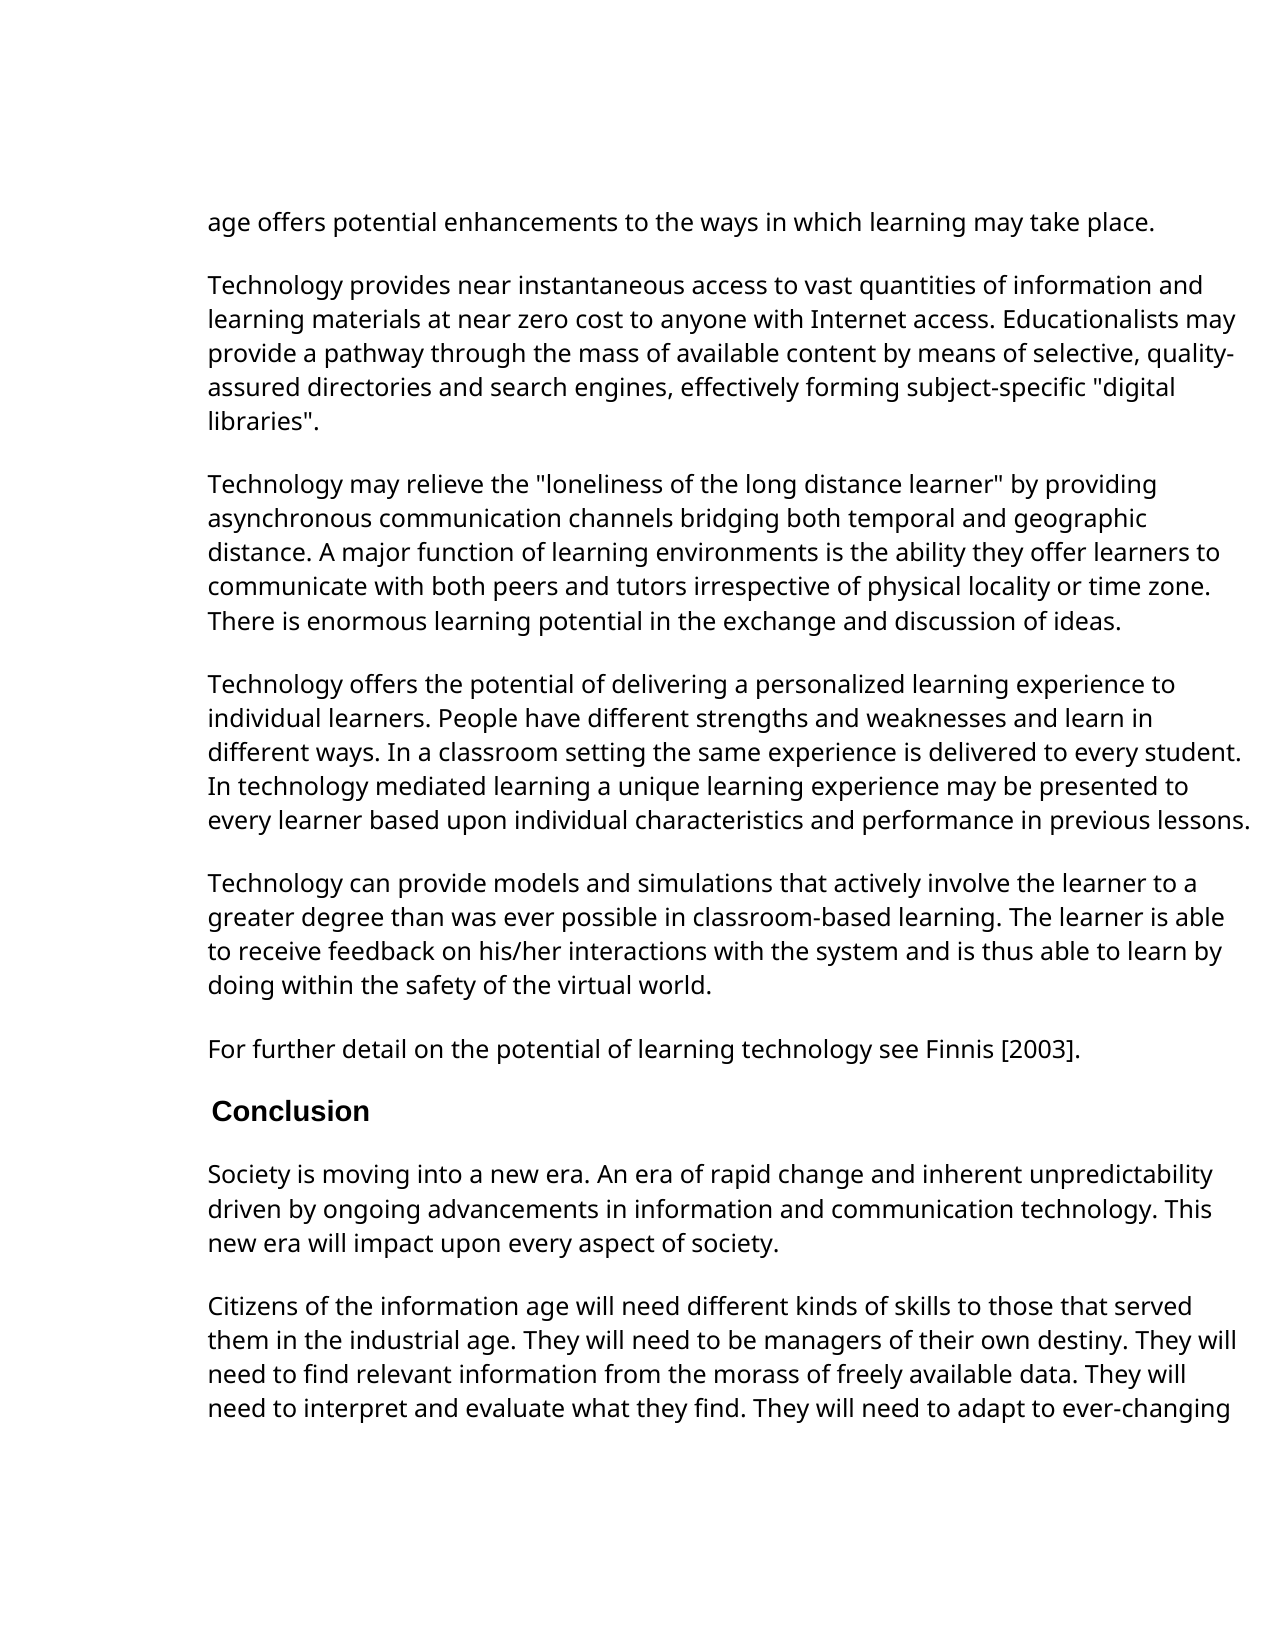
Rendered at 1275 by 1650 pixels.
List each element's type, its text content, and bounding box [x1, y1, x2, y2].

table_cell [2, 150, 186, 1446]
table_cell This paper is available as a PDF eBook. Abstract There is widespread belief that society is moving from the industrial age to the information age. This paper discusses what is meant by the term information age and how society will differ from the industrial era of the previous two centuries. In particular it considers the impact upon learning, both in terms of differences in the type of learning that will be required to survive and thrive in this new era, and of the new and improved methods it brings which might enhance the learning process. What is the Information Age The 1990s heralded an era of dramatic and rapid improvement in information and communication technology accompanied by price falls which made the technology accessible to an ever-increasing audience. The proliferation of the Internet and World Wide Web gave this massive audience unprecedented access to vast quantities of information, as well as enabling communication and the formation of alliances unhindered by physical distance or national/political borders. Numerous commentators have remarked that this new period will have an impact upon society as great as that seen by the industrial revolution of two centuries previously which saw the emphasis shift from agriculture to manufacturing. This new era has been variously termed the information age, new economy, information society, knowledge economy etc. The reality of the concept (at least) is witnessed by Google [http://www.google.com] searches returning 770,000, 880,000, 643,000 and 173,000 hits on these four phrases respectively. This paper uses the term information age to reflect the author's belief that the enormity of technological change will have more than just an economic impact. Small [2002] believes methodologies which were successful in the industrial age are no longer applicable due to the inherent unpredictability of rapidly changing technology. "It is not just that there are new rules or that some of the rules have changed. The new rules which apply in the digital world of communications and e-commerce are sometimes the exact opposite of the proven and accepted dogmas which apply in the conventional world". Characteristics of the Information Age Change in the industrial age tended to be planned and predictable. This is no longer the case. Intel founder G. E. Moore observed in 1965 that computing power was growing exponentially, doubling around every eighteen months (specifically Moore's observation concerned the number of transistors per square inch, but it has been shown to be valid for processor power and data density). Moore's observation continues to hold and has become known as Moore's law. The industrial age has been dominated by large corporations. Their size meant they could benefit from economies of scale and provided high entry barriers to would be competitors. Big corporations are generally organized as militaristic style hierarchies with a chief executive officer delegating control through numerous layers of management to operational personnel at "the bottom". Operational staff were usually employed on rigid contracts with fixed job descriptions and much of their role could be described as algorithmic (eg a worker might be trained to pull lever B whenever light C comes on). IBM was a classic example of he large industrial age corporation. Its fall from grace as the world's leading computer manufacturer has been attributed to its inability to respond fast enough to the changing market. Whittle [1997] writes "nimbler competitors offered change, ready or not, to the market before IBM could because of its rigidly hierarchical structure that devalued individual initiative." The rapidity and unpredictability of change inherent in the information age will demand increased responsiveness and flexibility from the businesses and organizations of tomorrow. Top-down hierarchies will be replaced by more egalitarian ad-hoc teams and partnerships in which all members are valued and rewarded for their individual ability to contribute to the whole. The job description will be consigned to the wastepaper basket as roles change continually to take advantage of ever-evolving opportunities. One of the perversities of the industrial age was that it would spend several years and thousands of pounds training individuals to do particular jobs. As soon as they had mastered their chosen field they would be encouraged to aspire to promotion to management, at which point they would cease to carry out the role they had been so expensively prepared for. The exalted status of management found in traditional hierarchies is likely to diminish as self-managed teams increasingly become the standard organizational model. Companies that have experimented with self-managed teams have found impressive results. Williams [1995] reports that "3M has seen [self-directed work teams] make improvements in products, services and processes while increasing customer responsiveness and flexibility. At the same time, these teams have lowered operating costs, increased productivity and decreased cycle times." Armstrong [2001] reports that self-managed teams at Bell "gained a whooping 26% sales increase and a 6% customer service quality increase" over more traditionally managed teams. Allen and Economy [2000] report successes of self-managed teams in organizations as diverse as the San Diego Zoo, Boeing and the Star Tribune newspaper. In an article for Wired magazine, Kelly [1999] predicted the number of enterprises in the U.S. would double by 2020 and that the number of workers per enterprise would halve to just three. It further predicted that many workers would be engaged in more than one enterprise, a phenomenon it terms "polyemployment". This suggests society is moving from the division between managers and managed to a situation where everyone manages, or owns, their own career. The information age has the potential to empower individuals, economically and otherwise. In addition to raising the status of the humble employee, we now have access to greater information than ever before allowing us to make more informed decisions as consumers and citizens. We have greater choice in how we spend our hard-earned money, and have a greater range of businesses and service providers from around the globe competing for our custom. It is often said that knowledge is power. Traditionally knowledge has been jealously guarded by those in authority, either in government or boardrooms. In the information age knowledge, and thus power, will be diffused. Traditionally the mass media has been few-to-many in nature. A relatively small number of publishers and broadcasters have been able to transmit their message for passive absorption by the masses. The Internet and World Wide Web offer a many-to-many communication medium. Every individual with 'net access can speak to the world through the numerous discussion forums such as USENET or the many proprietary bulletin boards, or by publishing on the Web. Challenges of the Information Age The shift in the role of the citizen from that of industrial age "factory fodder" to empowered individual brings unprecedented potential and opportunity, but it also bestows greater responsibility. It is said that a little knowledge is a dangerous thing, but now we all have access to considerably more than a little. This suggests the need for appropriate learning opportunities to be accessible to all. For many the case of having access to insufficient information has been replaced by the new problem of having access to an overwhelming amount of information, so much so that it can be almost impossible to find what we need from the morass of irrelevance clogging the metaphorical superhighway. This has been termed "information overload". The ease with which anyone from college professor to disturbed adolescent may publish "information" demands a high degree of discernment on the part of the seeker. This paper has thus far considered the impact of the information age on humanity as a whole. In technologically sophisticated countries it is now reasonable to assume that the vast majority of the population will have some form of access to information and communication technology. However, it is sobering to reflect that some 90% of the world's population does not have Internet access, based upon figures by Global Reach [http://www.glreach.com/], September 2002. These tend to be the people of the world's least developed countries. For them, far from being a liberating and empowering force, technology threatens to exacerbate their disadvantage by further excluding them from the information-centred world. What is Learning? Learning may be defined as the process of gaining knowledge, skills or experience. Meaningful learning is that which equips the learner to apply his/her newly acquired abilities in authentic and novel situations. We all learn throughout our lives as a result of our experiences and our reflections upon them. However, this paper is concerned only with learning as a process that has been consciously chosen by the learner and/or educator. Learning is an active process. Learning cannot occur without the involvement of the learner. The best educators are those that most successfully create the conditions under which learning may take place. People learn for a variety of reasons. The most basic of which is survival, this is why we learn what's good to eat and what isn't and who we can trust. A further reason is societal pressure. In most developed countries the law requires that children receive full time education for a decade or so. Family and peer pressure can also be a powerful motivator. The realisation that increased knowledge and skills lead to a higher status and better-paid job also drives us to learn. And many choose to learn purely out of interest and/or enjoyment. There are a number of (competing) theories of how learning take place. Additionally, a number of different learning styles have been suggested. Whilst psychology has yet to provide a definitive explanation of the learning process, it seems clear that learning can be of different types, and that different people learn best in different ways. Learning and Education The vast quantity of information freely available to anyone seeking it, raises the question of what role education may play in the information age. The following suggests some possible answers: · Often, learners are unaware of what it is that they need to learn. Education can guide the learner through the mass of available knowledge towards that which is most appropriate to their particular needs. · Whilst children are born naturally curious about their world they might not have the natural desire to acquire the basic literacy, numeracy and other skills essential to modern citizenship. Education can "sell" the advantages of mastering these basics as well as providing a taster of the broad range of fields of human endeavour with a view to enabling the individual to identify those he/she wishes to pursue further. · Education can provide feedback on the learner's progress. It can identify strengths and weaknesses, provide more detailed explanation in the case of difficulty, and provide remedial pathways where appropriate. · Reputable educational institutions can provide learners with certification as proof they have attained a certain level of competence in a given discipline. Learning Theories B.F. Skinner (1904-1990) is associated with the approach to learning known as behaviourism. Skinner conducted experiments in which pigeons and rats were taught to obtain food pellets by performing certain actions, eg pecking a lever a certain number of times. Skinner asserted that learning occurs through operant conditioning. This is based upon the idea that organisms operate on their environment. If an action has positive consequences for the organism it is more likely to repeat that action, if the consequences are undesirable then the action is less likely to be repeated. [PageWise, 2002] Skinner's approach has been used "to teach mentally retarded and autistic children, … in industry to reduce job accidents, and … in numerous applications in health-related fields." [PageWise, 2002]. However some kinds of learning are not easily explained by conditioning, eg "those cases where skills are used in a highly flexible way, as in the use of language; … where people do things that lead only to intangible rewards; … where people appear to learn passively by observing others' actions". [Tennant, 1997] Skinner's 1971 work "Beyond Freedom and Dignity" drew criticism because it appeared to deny the essential human attributes of free will and dignity and declared "man's actions were nothing more than a set of behaviours that were shaped by his environment, over which he had no control." [PageWise, 2002] According to Tennant [1997] the influence of behaviorism on adult education is "most apparent in the literature on behavioural objectives". Behavioural objectives are formulated using language that refers to observable behaviour only, eg "describes", "identifies", "explains", "predicts"… Criticisms of such predefined objectives include: they are inappropriate for certain types of learning, eg music, drama etc.; they fragment learning into many narrow categories and in so doing fail to address the "big picture"; they are concerned only with the outcomes and not the process of learning; they cannot describe the acquisition of general ideas which are applicable in a variety of contexts; they cannot account for subjective outcomes, eg the development of self-concept; they ignore peripheral learning, ie that which lies beyond the formal syllabus but frequently occurs in any course of study; they do not account for changing learner needs as learning takes place. The theory of cognitivism was developed in response to observed deficiencies in behaviorism, eg Bandura and Walters [1963] found individuals could produce behaviour without it being reinforced, merely from observing it in others, and this behaviour could appear some time after the initial observation. Cognitivism seeks to understand the internal processing which takes place between stimulus and response. A key feature of cognitive theory is that of the schema, our internal knowledge structure. The schema concept was described by Piaget in relation to infant and childhood learning, but is also applicable to adults. When we encounter a novel idea we may, if it fits our existing schema, assimilate it into our current understanding. Where it conflicts with what we believe we must change our schema to accommodate the new knowledge. [Hayes, 2002] A particular challenge to behaviourism came from Chomsky's theory of language acquisition. Chomsky argued that human beings are endowed with an internal understanding of the fundamental rules of language that allow us to develop language skills far in excess of those which would result purely from environmental conditioning. Gross and McIlveen [1997] give the following evidence supporting Chomsky's view: language acquisition appears to occur in a culturally universal and invariant sequence of stages; native speakers use language creatively, i.e. they are able to produce sentences of a form they have not previously encountered; children spontaneously use grammar rules they have never heard or been taught; the meaning of a sentence is more than the meaning of its individual words and varies according to context; babies as young as two days have been shown (by Eimas) to be able to discriminate between 'ba' and 'pa' sounds; studies of twins (by Malmstrom and Silva) have shown the existence of private languages intelligible only to the twins, such languages share certain features with ordinary languages. Knowles (1913-97) differentiated between the needs of adult learners and juveniles and used the term andragogy to describe the specific methods which should be employed in the education of adults. Smith [1996] summarizes Knowles' andragogy thus: The adult learner moves towards independence and is self-directing. The teacher encourages and nurtures this movement. The learner's experience is a rich resource for learning. Hence teaching methods include discussion, problem-solving etc. People learn what they need to know, so that learning programmes are organized around life application. Learning experiences should be based around experiences, since people are performance centred in their learning. Andragogy requires that adult learners be involved in the identification of their learning needs and the planning of how those needs are satisfied. Learning should be an active rather than a passive process. Adult learning is most effective when concerned with solving problems that have relevance to the learner's everyday experience. Constructivism asserts that people construct their own individual mental models of the world in order to make sense of their experiences. Learning is the process of adding to or refining this mental model. The key to effective learning is thus to involve the learner as actively as possible in the learning process. On Purpose Associates [Constructivism] describes how constructivism impacts on learning: There is no standardized curriculum. Curricula are customized to the students' prior knowledge, and hands-on problem solving is emphasized. Educators focus on making connections between facts and fostering new understanding in students. Instructors tailor their teaching strategies to student responses and encourage students to analyse, interpret, and predict information. Teachers also rely heavily on open-ended questions and promote extensive dialogue among students. Assessment is part of the learning process and students play a larger role in judging their own progress. There are no grades or standardized testing. Significant proponents of the constructivist approach include Bruner and Jonassen. Kearsley [Constructivist Theory (J. Bruner)] identifies three key principles arising from Bruner's work: Instruction must be concerned with the experiences and contexts that make the student willing and able to learn (readiness). Instruction must be structured so that it can be easily grasped by the student (this may be achieved by "spiral organization", in which the same concepts are revisited multiple times with greater detail and complexity being added with each treatment). Instruction should be designed to facilitate extrapolation and/or fill in the gaps (the learner should be encouraged to go beyond the information given) The importance of dialogue is stressed by Jonassen, quoted by Mergel [1998], who states "Constructivists ... believe that much of reality is shared through a process of social negotiation..." Learning in the Industrial Age Industrial age education generally took place throughout childhood, adolescence and early adulthood, ending (apart from occasional training courses) once working life began. In the traditional model students sat in rows of chairs facing a teacher standing before a blackboard. The teacher would speak and the students made notes, occasionally asking questions. Students would complete exercises to test their comprehension and practice their ability to apply the subject matter. The teacher would monitor progress and offer guidance before demonstrating the correct solution and method. Students might be given assignments to complete outside class which drew upon what they should have learned. At the end of the session students sat a timed examination and were expected to recall appropriate parts of the material in response to the exam questions. Students would often "cram" for exams - memorising large amounts of relevant facts and figures immediately prior to the exam, only to forget most of them just as quickly as soon as the paper had been completed. The traditional educational model could be described as a behaviourist approach to learning, although its methods were in used long before the development of behaviourist theory. This style of education was well suited to industrial age society where individuals had rigidly defined roles in which carrying out certain actions under certain circumstances would generally yield the desired results. Learning in the Information Age The information age has replaced the relative predictability of the industrial age with an increased degree of uncertainty that will require greater levels of flexibility and adaptability in order to survive and thrive. Workers will be more involved in the planning and decision-making processes. Individuals will need to develop the discernment required to make sense of the mass of facts, figures claims and counter-claims that surround them. Education will need to change from being a process of conditioning to one of empowerment. Learning will need to change from being a homogeneous commodity to a customized experience tailored to the needs and characteristics of the individual. Learning will no longer end in the teens or early-twenties. Instead it will continue throughout life as individuals need to continually update knowledge and skills to keep pace with ever-changing technical and social conditions. In order to meet the learning requirements of the information age learning opportunity providers should adopt a more constructivist approach to learning, creating conditions in which learners may learn by actively engaging with realistic scenarios and exchanging views and experiences with peers and mentors. The following section describes bow technology may provide powerful solutions for the delivery of high-quality learning suited to the needs of the age. The Potential of Learning Technology In addition to shaping the desirable outcomes of the learning process the information age offers potential enhancements to the ways in which learning may take place. Technology provides near instantaneous access to vast quantities of information and learning materials at near zero cost to anyone with Internet access. Educationalists may provide a pathway through the mass of available content by means of selective, quality-assured directories and search engines, effectively forming subject-specific "digital libraries". Technology may relieve the "loneliness of the long distance learner" by providing asynchronous communication channels bridging both temporal and geographic distance. A major function of learning environments is the ability they offer learners to communicate with both peers and tutors irrespective of physical locality or time zone. There is enormous learning potential in the exchange and discussion of ideas. Technology offers the potential of delivering a personalized learning experience to individual learners. People have different strengths and weaknesses and learn in different ways. In a classroom setting the same experience is delivered to every student. In technology mediated learning a unique learning experience may be presented to every learner based upon individual characteristics and performance in previous lessons. Technology can provide models and simulations that actively involve the learner to a greater degree than was ever possible in classroom-based learning. The learner is able to receive feedback on his/her interactions with the system and is thus able to learn by doing within the safety of the virtual world. For further detail on the potential of learning technology see Finnis [2003]. Conclusion Society is moving into a new era. An era of rapid change and inherent unpredictability driven by ongoing advancements in information and communication technology. This new era will impact upon every aspect of society. Citizens of the information age will need different kinds of skills to those that served them in the industrial age. They will need to be managers of their own destiny. They will need to find relevant information from the morass of freely available data. They will need to interpret and evaluate what they find. They will need to adapt to ever-changing conditions. And they will need to learn throughout their lives. Traditional behaviourist approaches to education will no longer be sufficient in the industrial age. Education will need to adopt constructivist principles to empower learners through an individualised and active learning experience. However, constantly improving technology can provide exciting new ways of delivering that learning. References Allen, Kathleen; Economy, Peter; The Complete MBA for Dummies; Wiley 2000. Armstrong, Ron; Self-managing Teams in Service Organizations to Achieve Best Performance Results; R.V. Armstrong & Associates 2001; http://www.rvarmstrong.com/SelfManagedTeamsProduceBetterResultaArticle.htm. Bandura, A. & Walters, R. H.; Social learning and personality development; New York: Holt Rinehart & Winston 1963. Finnis, J; Learning Technology: The Myths and Facts 2003; http://www.twinisles.com/dev/research/learntech.htm. Gross Richard, McIlveen Rob; Cognitive Psychology; Hodder & Stoughton 1997. Hayes, Nicky; Teach Yourself Psychology; Hodder & Stoughton 2002. Kearsley, Greg; Constructivist Theory (J. Bruner); Theory Into Practice database 1994-2003. Kelly, Kevin; The Roaring Zeros; Wired Magazine Sep 1999; http://www.wired.com/wired/archive/7.09/zeros_pr.html. Mergel, Brenda; Instructional Design & Learning Theory 1998; http://www.usask.ca/education/coursework/802papers/mergel/brenda.htm. On Purpose Associates; Constructivism; http://www.funderstanding.com/constructivism.cfm. PageWise, Inc; B. F. Skinner and behaviorism 2002; http://nh.essortment.com/bfskinner_rgjj.htm. Small, Peter; The Entrepreneurial Web; ft.com 2000. Smith Mark K.; Andragogy - The history and current use of the term plus an annotated bibliography, 1996, last update 2002; http://www.infed.org/lifelonglearning/b-andra.htm. Tennant Mark; Psychology & Adult Learning; Routledge 1997. Whittle, David B.; Cyberspace; Freeman 1997. Williams, Ron; Self-Directed Work Teams: A Competitive Advantage; Quality Digest, November 1995; Volume 15, Number 11; http://www.qualitydigest.com/nov95/html/self-dir.html. URLs last accessed June 2003 [186, 150, 1273, 1446]
